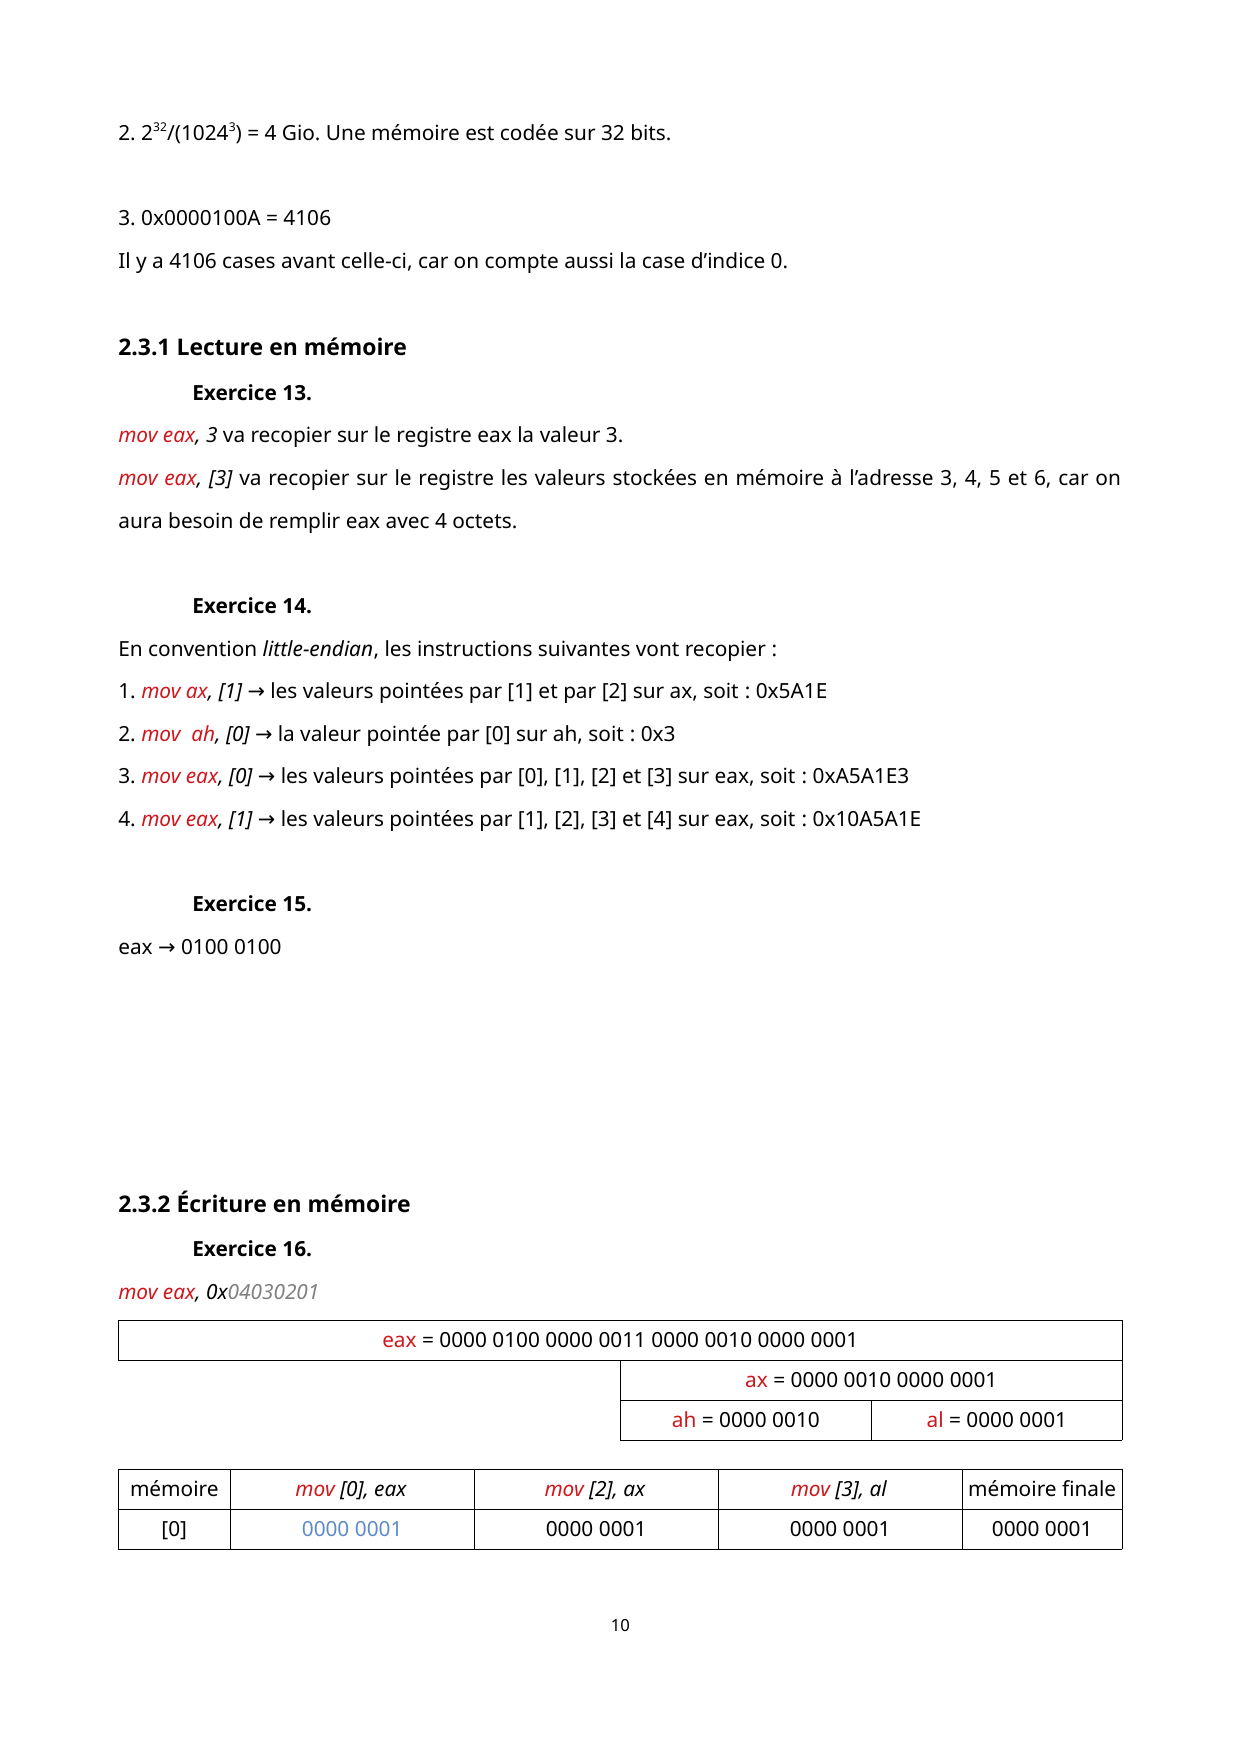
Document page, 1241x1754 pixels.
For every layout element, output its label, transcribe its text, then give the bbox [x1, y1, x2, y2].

text eax → 0100 0100 [118, 932, 1122, 960]
table_header mov [0], eax [231, 1470, 474, 1508]
table_cell ah = 0000 0010 [621, 1401, 871, 1439]
table_cell ax = 0000 0010 0000 0001 [621, 1361, 1122, 1399]
text Exercice 14. [118, 591, 1122, 619]
table_header mémoire [119, 1470, 230, 1508]
text mov eax, [3] va recopier sur le registre les valeurs stockées en mémoire à l’adresse 3, 4, 5 et 6, car on aura besoin de remplir eax avec 4 octets. [118, 463, 1122, 534]
text 4. mov eax, [1] → les valeurs pointées par [1], [2], [3] et [4] sur eax, soit : 0x10A5A1E [118, 804, 1122, 832]
table_cell 0000 0001 [963, 1510, 1122, 1548]
text Exercice 16. [118, 1234, 1122, 1263]
table_cell [118, 1400, 369, 1439]
text mov eax, 0x04030201 [118, 1277, 1122, 1305]
text Exercice 15. [118, 889, 1122, 918]
text 2.3.2 Écriture en mémoire [118, 1187, 1122, 1219]
table_cell [0] [119, 1510, 230, 1548]
table_cell [369, 1361, 620, 1399]
text 2. 232/(10243) = 4 Gio. Une mémoire est codée sur 32 bits. [118, 118, 1122, 147]
table_cell [369, 1400, 620, 1439]
table_header mov [2], ax [475, 1470, 718, 1508]
text mov eax, 3 va recopier sur le registre eax la valeur 3. [118, 421, 1122, 449]
text En convention little-endian, les instructions suivantes vont recopier : [118, 634, 1122, 662]
table_cell 0000 0001 [231, 1510, 474, 1548]
table_header mémoire finale [963, 1470, 1122, 1508]
text 3. 0x0000100A = 4106 [118, 203, 1122, 232]
text 2. mov ah, [0] → la valeur pointée par [0] sur ah, soit : 0x3 [118, 719, 1122, 747]
text Exercice 13. [118, 378, 1122, 406]
text 3. mov eax, [0] → les valeurs pointées par [0], [1], [2] et [3] sur eax, soit : 0xA5A1E3 [118, 761, 1122, 790]
table_cell al = 0000 0001 [872, 1401, 1122, 1439]
table_cell [118, 1361, 369, 1399]
table_header eax = 0000 0100 0000 0011 0000 0010 0000 0001 [119, 1321, 1122, 1359]
text 2.3.1 Lecture en mémoire [118, 331, 1122, 362]
table_cell 0000 0001 [475, 1510, 718, 1548]
text 1. mov ax, [1] → les valeurs pointées par [1] et par [2] sur ax, soit : 0x5A1E [118, 676, 1122, 705]
table_header mov [3], al [719, 1470, 962, 1508]
table_cell 0000 0001 [719, 1510, 962, 1548]
text Il y a 4106 cases avant celle-ci, car on compte aussi la case d’indice 0. [118, 246, 1122, 274]
